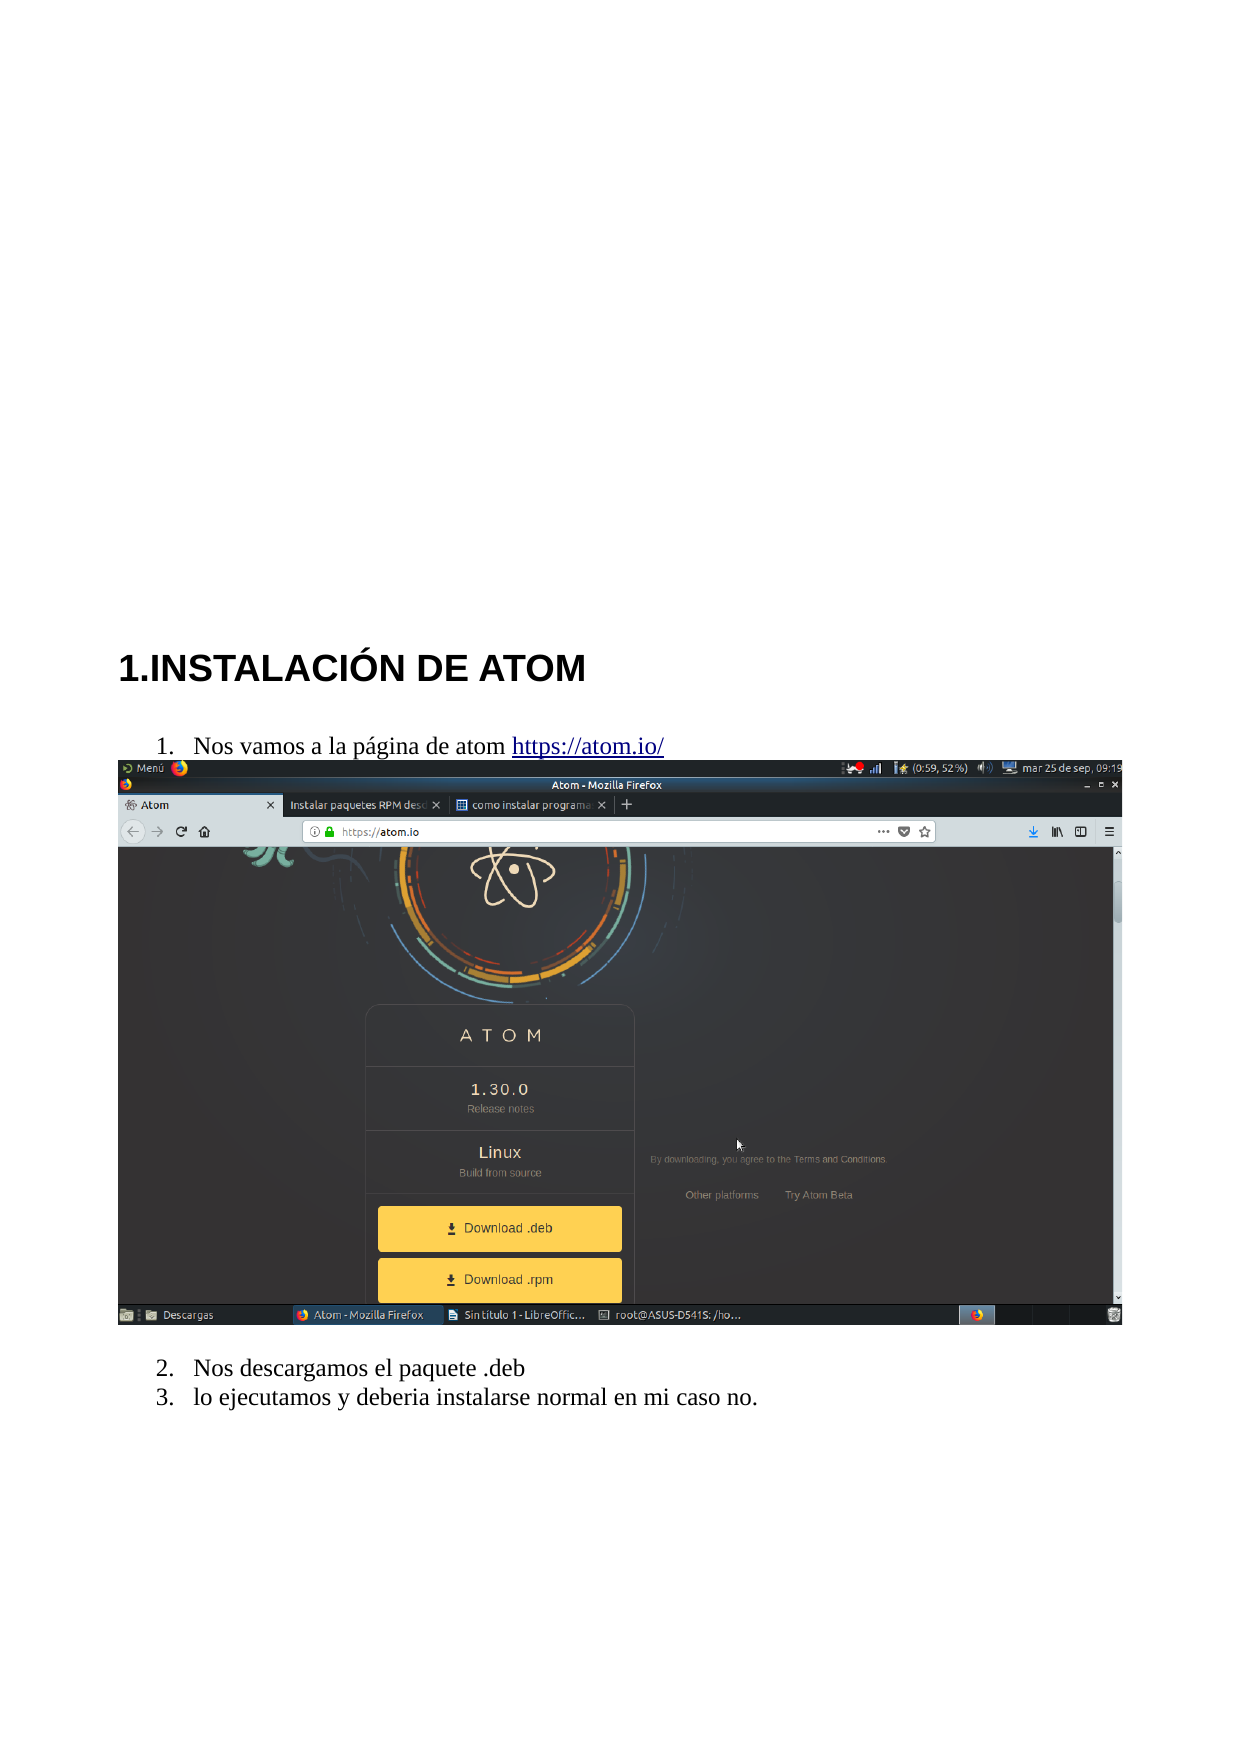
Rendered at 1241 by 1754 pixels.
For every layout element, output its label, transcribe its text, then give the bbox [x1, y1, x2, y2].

picture [118, 760, 1123, 1325]
list lo ejecutamos y deberia instalarse normal en mi caso no. [156, 1382, 1122, 1411]
subtitle 1.INSTALACIÓN DE ATOM [118, 646, 1122, 690]
list Nos vamos a la página de atom https://atom.io/ [156, 731, 1122, 760]
list Nos descargamos el paquete .deb [156, 1353, 1122, 1382]
